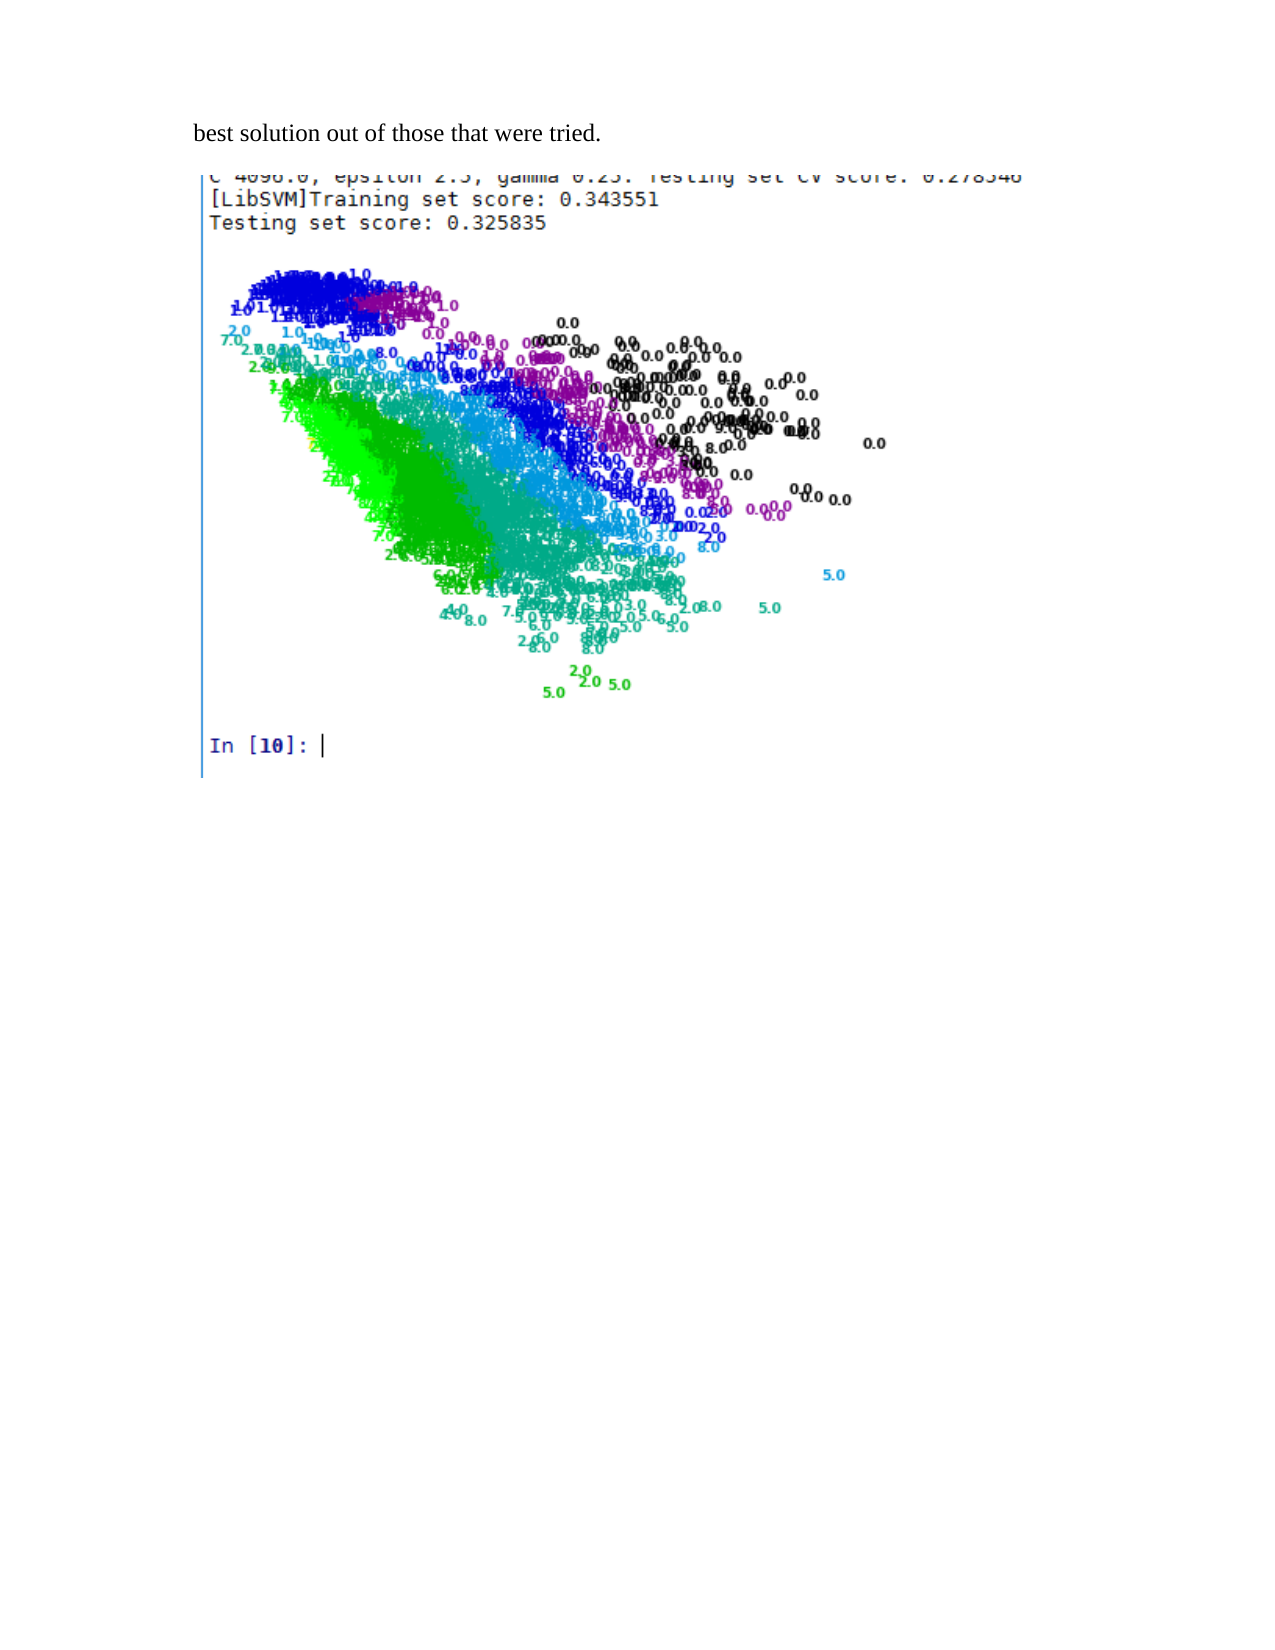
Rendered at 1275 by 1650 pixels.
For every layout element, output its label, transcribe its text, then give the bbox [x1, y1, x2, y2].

list best solution out of those that were tried. [156, 118, 1157, 147]
picture [200, 175, 1075, 778]
